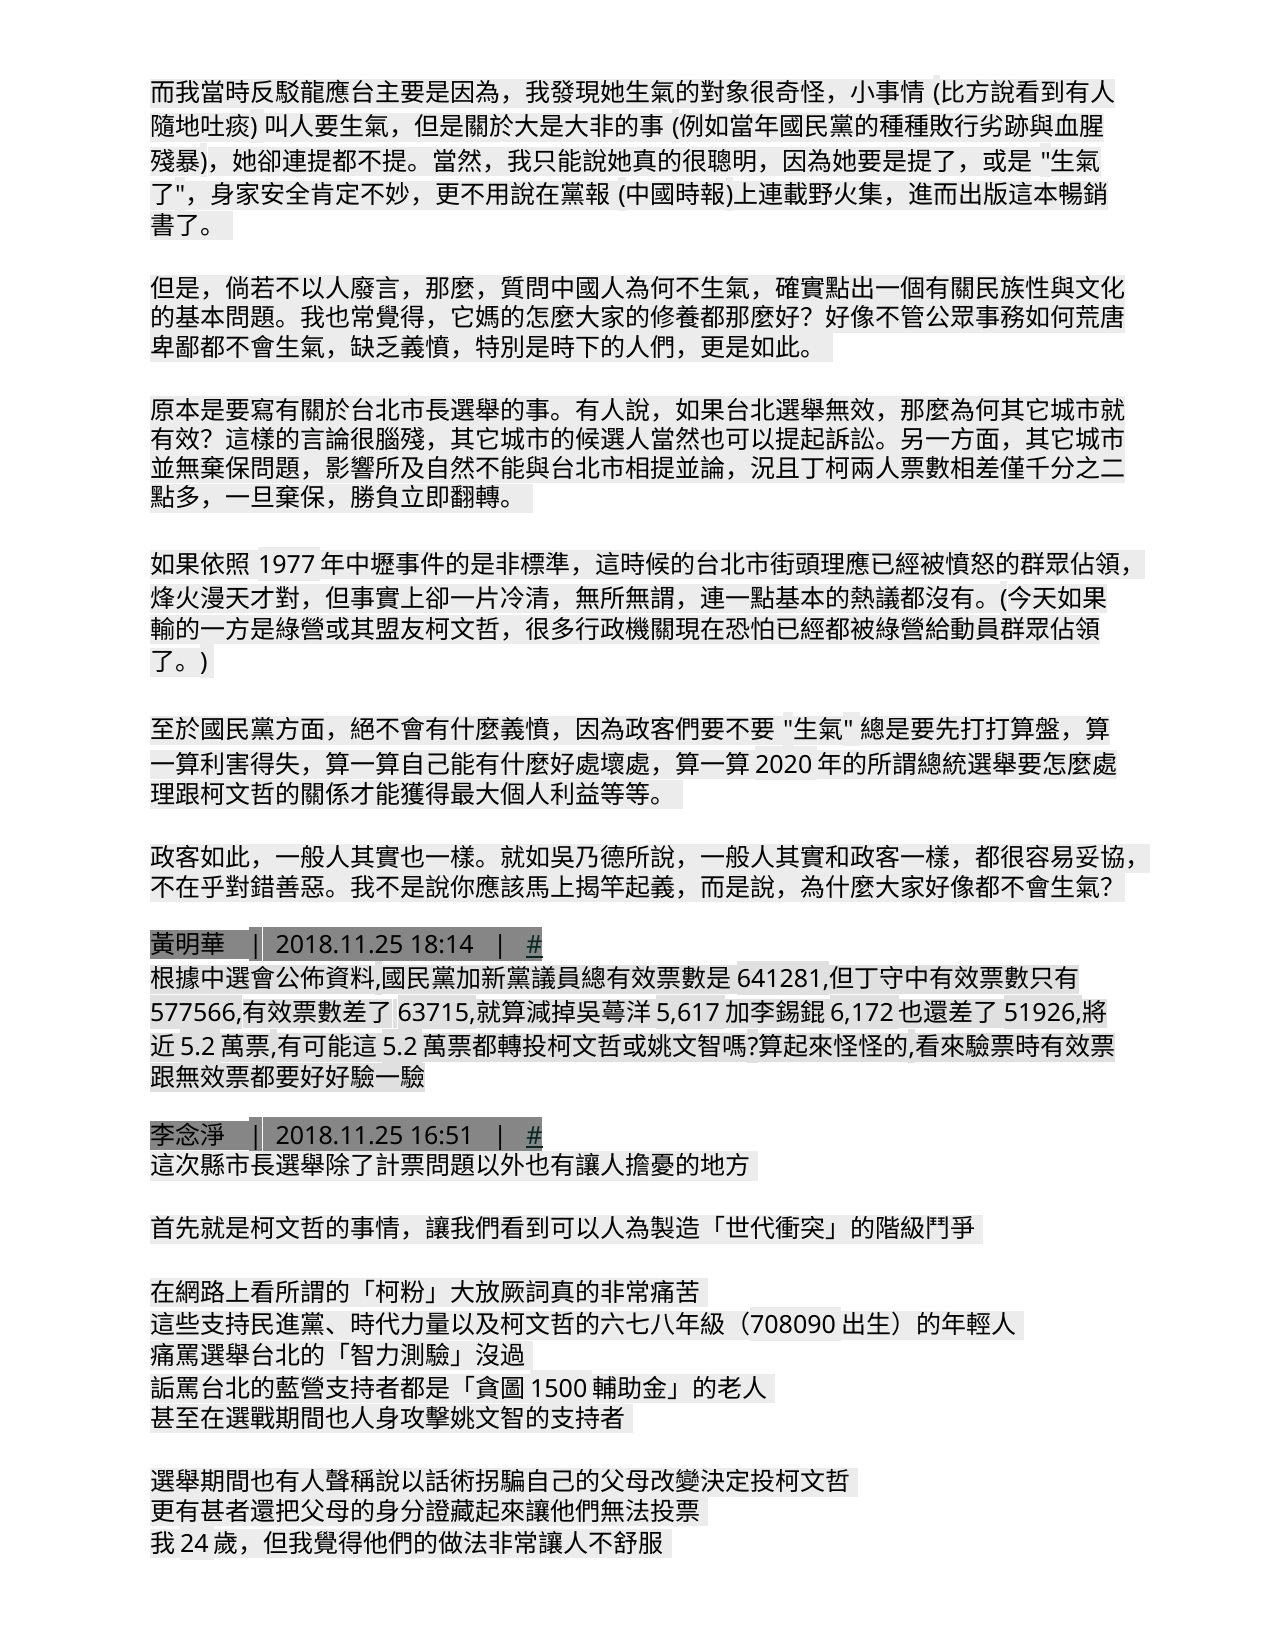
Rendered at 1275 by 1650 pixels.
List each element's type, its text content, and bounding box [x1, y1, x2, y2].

text 這次縣市長選舉除了計票問題以外也有讓人擔憂的地方 首先就是柯文哲的事情，讓我們看到可以人為製造「世代衝突」的階級鬥爭 在網路上看所謂的「柯粉」大放厥詞真的非常痛苦 這些支持民進黨、時代力量以及柯文哲的六七八年級（708090出生）的年輕人 痛罵選舉台北的「智力測驗」沒過 詬罵台北的藍營支持者都是「貪圖1500輔助金」的老人 甚至在選戰期間也人身攻擊姚文智的支持者 選舉期間也有人聲稱說以話術拐騙自己的父母改變決定投柯文哲 更有甚者還把父母的身分證藏起來讓他們無法投票 我24歲，但我覺得他們的做法非常讓人不舒服 [150, 1151, 1125, 1560]
text 李念淨 | 2018.11.25 16:51 | # [150, 1117, 1125, 1151]
text 黃明華 | 2018.11.25 18:14 | # [150, 927, 1125, 961]
text (再續) 歷史上，面臨作票或買票或阿扁的兩顆子彈或綠營及其尾巴黨時代力量藉以操弄之周子瑜事件或偽造緋聞錄音帶 (謝長廷) 或自導自演兼栽贓對手之竊聽案 (柯文哲) 與走路工案 (陳菊與陳其邁) 等等等無數奧步，曾經翻盤選舉結果的只有1977年的中壢事件和1992年的元帥東征。元帥就是黃信介，親自東征花蓮參選立委。 這兩次選舉之所以能翻盤，不是透過司法，而是選後透過群眾包圍與抗爭，"冒著喪失生命與自由的危險" (林義雄語) 逼使當權者屈服。 1978年 12月5日，更發生所謂中山堂事件。用現在的眼光看，根本不是什麼事件，不過只是張俊宏、林義雄及康寧祥等幾個黨外人士在台北中山堂召開記者會，成立一個黨外候選人的助選團。這樣的舉動，在那個年代是犯大忌的。更加引起軒然大波的是：林義雄當天公開揚言，如果國民黨膽敢再作票，"不反對再來一次中壢事件"。 台灣選舉史上，除了上述這兩次群眾流血抗爭事件平反了選舉結果之外，在我的印象中，面對種種奧步，從來不曾因為透過司法訴訟而能獲得平反，永遠都是當權、使壞的那一方佔盡便宜。 我的黨外經歷僅有短短大約10多年，卻是最年輕的一段歲月，距離現在也已20年。前後30幾年的對比，常有這樣一種感受：在所謂恐怖威權時代，人們似乎反而普遍比較具有道德感，比較有熱情與義憤；而現代的人卻相對冷漠與犬儒。 龍應台的 "野火集"，曾在八零年代j中期 (亦即1984年左右)，成為某種具有進步象徵的暢銷書，她當時有句名言叫做："中國人，你為何不生氣？" 藉以批評當時的人們 (特別是年輕一代) 面對不公不義時的冷漠。 我讀了她的書之後卻很生氣，於是寫了一篇當時亦流傳甚廣的數千字長文，登在黨外雜誌上，題目叫做 "野火不大，火氣很大"，反駁龍應台的基本想法。這文章後來被她剽竊，收錄於 "野火集外集"。面對我的抗議，三十幾年來至今她始終不理不睬。該書的出版社當時甚至還說，我只是個 "小小的大學生"，他們收錄我的文章到偉大的龍應台書裏，是對我的抬舉，我應該要反過來感謝他們才對。 這事是題外話。我想說的是，龍應台那句名言 "中國人，你為什麼不生氣？" 基本上還是對的，華人真的很溫吞，很順從，甚至很窩囊，對於公眾事務的道德感很低，總是能找到無數的理由告訴自己 "這一切都不干我的事，我幹嘛生氣？"，要不就說 "生氣也沒用"，或是 "一切黨說了算"。 而我當時反駁龍應台主要是因為，我發現她生氣的對象很奇怪，小事情 (比方說看到有人隨地吐痰) 叫人要生氣，但是關於大是大非的事 (例如當年國民黨的種種敗行劣跡與血腥殘暴)，她卻連提都不提。當然，我只能說她真的很聰明，因為她要是提了，或是 "生氣了"，身家安全肯定不妙，更不用說在黨報 (中國時報)上連載野火集，進而出版這本暢銷書了。 但是，倘若不以人廢言，那麼，質問中國人為何不生氣，確實點出一個有關民族性與文化的基本問題。我也常覺得，它媽的怎麼大家的修養都那麼好？好像不管公眾事務如何荒唐卑鄙都不會生氣，缺乏義憤，特別是時下的人們，更是如此。 原本是要寫有關於台北市長選舉的事。有人說，如果台北選舉無效，那麼為何其它城市就有效？這樣的言論很腦殘，其它城市的候選人當然也可以提起訴訟。另一方面，其它城市並無棄保問題，影響所及自然不能與台北市相提並論，況且丁柯兩人票數相差僅千分之二點多，一旦棄保，勝負立即翻轉。 如果依照 1977年中壢事件的是非標準，這時候的台北市街頭理應已經被憤怒的群眾佔領，烽火漫天才對，但事實上卻一片冷清，無所無謂，連一點基本的熱議都沒有。(今天如果輸的一方是綠營或其盟友柯文哲，很多行政機關現在恐怕已經都被綠營給動員群眾佔領了。) 至於國民黨方面，絕不會有什麼義憤，因為政客們要不要 "生氣" 總是要先打打算盤，算一算利害得失，算一算自己能有什麼好處壞處，算一算2020年的所謂總統選舉要怎麼處理跟柯文哲的關係才能獲得最大個人利益等等。 政客如此，一般人其實也一樣。就如吳乃德所說，一般人其實和政客一樣，都很容易妥協，不在乎對錯善惡。我不是說你應該馬上揭竿起義，而是說，為什麼大家好像都不會生氣？ [150, 75, 1125, 902]
text 根據中選會公佈資料,國民黨加新黨議員總有效票數是641281,但丁守中有效票數只有577566,有效票數差了63715,就算減掉吳蕚洋5,617加李錫錕6,172也還差了51926,將近5.2萬票,有可能這5.2萬票都轉投柯文哲或姚文智嗎?算起來怪怪的,看來驗票時有效票跟無效票都要好好驗一驗 [150, 961, 1125, 1092]
